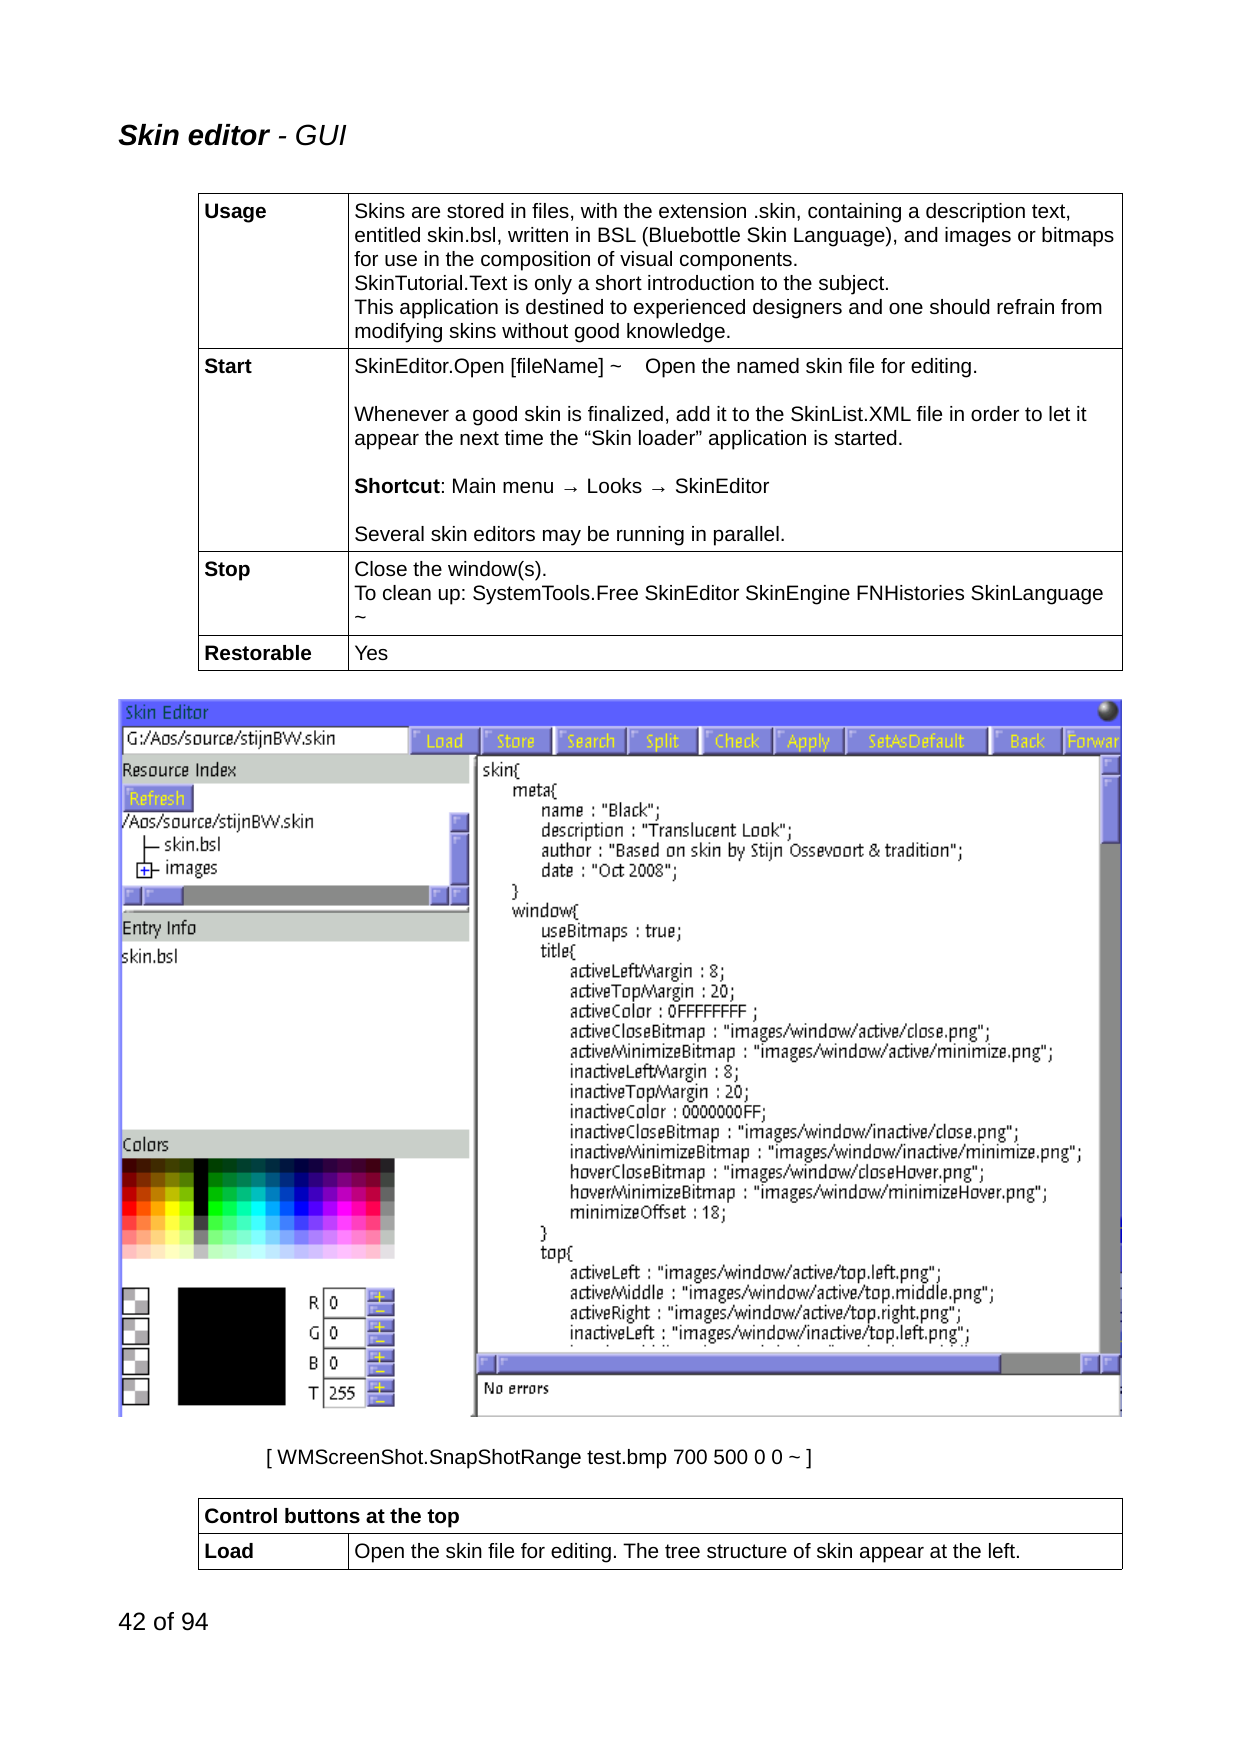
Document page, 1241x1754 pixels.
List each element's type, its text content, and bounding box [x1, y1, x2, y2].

table_cell Close the window(s). To clean up: SystemTools.Free SkinEditor SkinEngine FNHistories SkinLanguage ~ [349, 552, 1122, 635]
subtitle Skin editor - GUI [118, 118, 1122, 152]
table_header Usage [199, 194, 348, 348]
text [ WMScreenShot.SnapShotRange test.bmp 700 500 0 0 ~ ] [118, 1445, 1122, 1469]
table_cell Yes [349, 636, 1122, 670]
table_header Control buttons at the top [199, 1499, 1122, 1533]
picture [118, 699, 1122, 1417]
table_cell Start [199, 349, 348, 551]
table_cell Restorable [199, 636, 348, 670]
table_cell Load [199, 1534, 348, 1569]
table_cell Stop [199, 552, 348, 635]
table_header Skins are stored in files, with the extension .skin, containing a description text, entitled skin.bsl, written in BSL (Bluebottle Skin Language), and images or bitmaps for use in the composition of visual components. SkinTutorial.Text is only a short introduction to the subject. This application is destined to experienced designers and one should refrain from modifying skins without good knowledge. [349, 194, 1122, 348]
table_cell Open the skin file for editing. The tree structure of skin appear at the left. [349, 1534, 1122, 1569]
table_cell SkinEditor.Open [fileName] ~ Open the named skin file for editing. Whenever a good skin is finalized, add it to the SkinList.XML file in order to let it appear the next time the “Skin loader” application is started. Shortcut: Main menu → Looks → SkinEditor Several skin editors may be running in parallel. [349, 349, 1122, 551]
